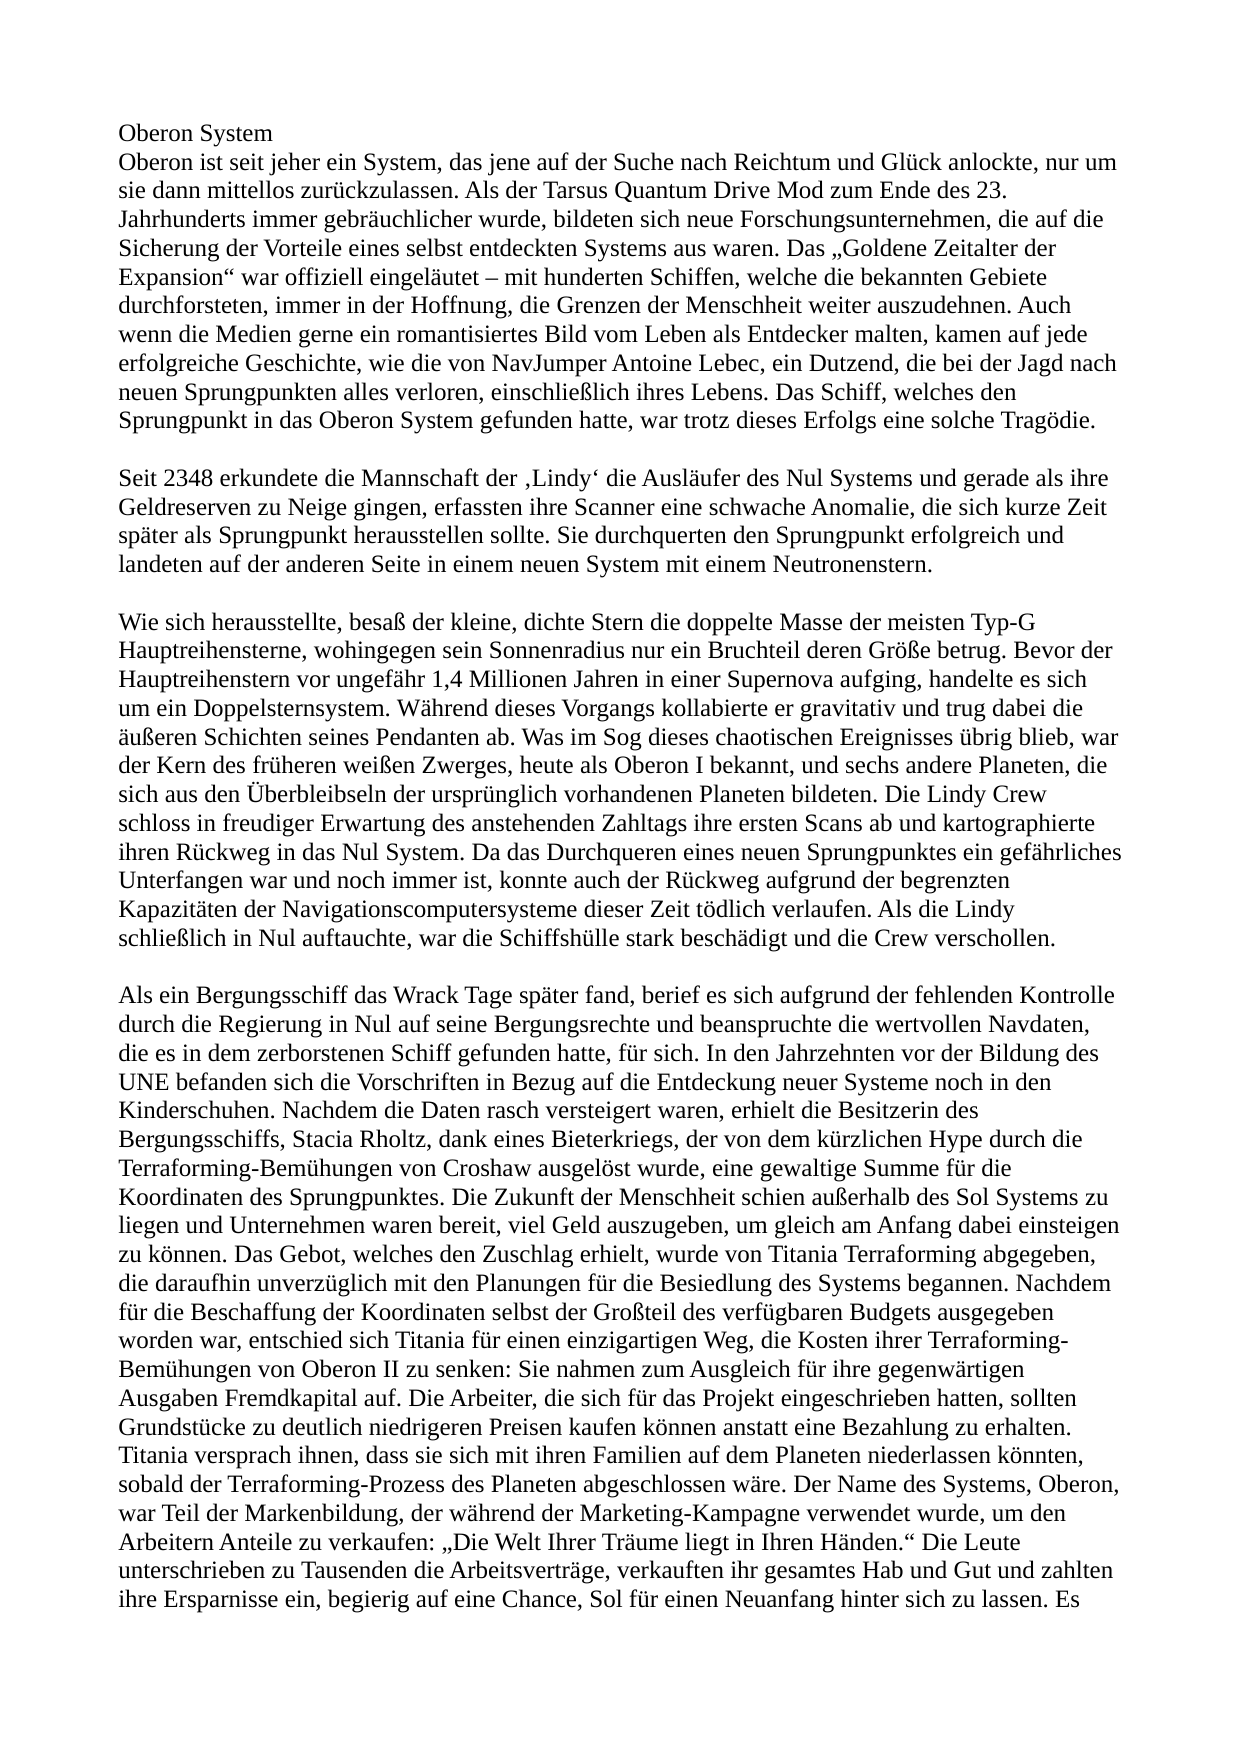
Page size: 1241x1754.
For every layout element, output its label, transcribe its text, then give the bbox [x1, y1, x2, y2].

text Als ein Bergungsschiff das Wrack Tage später fand, berief es sich aufgrund der fehlenden Kontrolle durch die Regierung in Nul auf seine Bergungsrechte und beanspruchte die wertvollen Navdaten, die es in dem zerborstenen Schiff gefunden hatte, für sich. In den Jahrzehnten vor der Bildung des UNE befanden sich die Vorschriften in Bezug auf die Entdeckung neuer Systeme noch in den Kinderschuhen. Nachdem die Daten rasch versteigert waren, erhielt die Besitzerin des Bergungsschiffs, Stacia Rholtz, dank eines Bieterkriegs, der von dem kürzlichen Hype durch die Terraforming-Bemühungen von Croshaw ausgelöst wurde, eine gewaltige Summe für die Koordinaten des Sprungpunktes. Die Zukunft der Menschheit schien außerhalb des Sol Systems zu liegen und Unternehmen waren bereit, viel Geld auszugeben, um gleich am Anfang dabei einsteigen zu können. Das Gebot, welches den Zuschlag erhielt, wurde von Titania Terraforming abgegeben, die daraufhin unverzüglich mit den Planungen für die Besiedlung des Systems begannen. Nachdem für die Beschaffung der Koordinaten selbst der Großteil des verfügbaren Budgets ausgegeben worden war, entschied sich Titania für einen einzigartigen Weg, die Kosten ihrer Terraforming-Bemühungen von Oberon II zu senken: Sie nahmen zum Ausgleich für ihre gegenwärtigen Ausgaben Fremdkapital auf. Die Arbeiter, die sich für das Projekt eingeschrieben hatten, sollten Grundstücke zu deutlich niedrigeren Preisen kaufen können anstatt eine Bezahlung zu erhalten. Titania versprach ihnen, dass sie sich mit ihren Familien auf dem Planeten niederlassen könnten, sobald der Terraforming-Prozess des Planeten abgeschlossen wäre. Der Name des Systems, Oberon, war Teil der Markenbildung, der während der Marketing-Kampagne verwendet wurde, um den Arbeitern Anteile zu verkaufen: „Die Welt Ihrer Träume liegt in Ihren Händen.“ Die Leute unterschrieben zu Tausenden die Arbeitsverträge, verkauften ihr gesamtes Hab und Gut und zahlten ihre Ersparnisse ein, begierig auf eine Chance, Sol für einen Neuanfang hinter sich zu lassen. Es [118, 981, 1122, 1613]
text Wie sich herausstellte, besaß der kleine, dichte Stern die doppelte Masse der meisten Typ-G Hauptreihensterne, wohingegen sein Sonnenradius nur ein Bruchteil deren Größe betrug. Bevor der Hauptreihenstern vor ungefähr 1,4 Millionen Jahren in einer Supernova aufging, handelte es sich um ein Doppelsternsystem. Während dieses Vorgangs kollabierte er gravitativ und trug dabei die äußeren Schichten seines Pendanten ab. Was im Sog dieses chaotischen Ereignisses übrig blieb, war der Kern des früheren weißen Zwerges, heute als Oberon I bekannt, und sechs andere Planeten, die sich aus den Überbleibseln der ursprünglich vorhandenen Planeten bildeten. Die Lindy Crew schloss in freudiger Erwartung des anstehenden Zahltags ihre ersten Scans ab und kartographierte ihren Rückweg in das Nul System. Da das Durchqueren eines neuen Sprungpunktes ein gefährliches Unterfangen war und noch immer ist, konnte auch der Rückweg aufgrund der begrenzten Kapazitäten der Navigationscomputersysteme dieser Zeit tödlich verlaufen. Als die Lindy schließlich in Nul auftauchte, war die Schiffshülle stark beschädigt und die Crew verschollen. [118, 607, 1122, 952]
text Oberon System [118, 118, 1122, 147]
text Seit 2348 erkundete die Mannschaft der ‚Lindy‘ die Ausläufer des Nul Systems und gerade als ihre Geldreserven zu Neige gingen, erfassten ihre Scanner eine schwache Anomalie, die sich kurze Zeit später als Sprungpunkt herausstellen sollte. Sie durchquerten den Sprungpunkt erfolgreich und landeten auf der anderen Seite in einem neuen System mit einem Neutronenstern. [118, 463, 1122, 578]
text Oberon ist seit jeher ein System, das jene auf der Suche nach Reichtum und Glück anlockte, nur um sie dann mittellos zurückzulassen. Als der Tarsus Quantum Drive Mod zum Ende des 23. Jahrhunderts immer gebräuchlicher wurde, bildeten sich neue Forschungsunternehmen, die auf die Sicherung der Vorteile eines selbst entdeckten Systems aus waren. Das „Goldene Zeitalter der Expansion“ war offiziell eingeläutet – mit hunderten Schiffen, welche die bekannten Gebiete durchforsteten, immer in der Hoffnung, die Grenzen der Menschheit weiter auszudehnen. Auch wenn die Medien gerne ein romantisiertes Bild vom Leben als Entdecker malten, kamen auf jede erfolgreiche Geschichte, wie die von NavJumper Antoine Lebec, ein Dutzend, die bei der Jagd nach neuen Sprungpunkten alles verloren, einschließlich ihres Lebens. Das Schiff, welches den Sprungpunkt in das Oberon System gefunden hatte, war trotz dieses Erfolgs eine solche Tragödie. [118, 147, 1122, 434]
